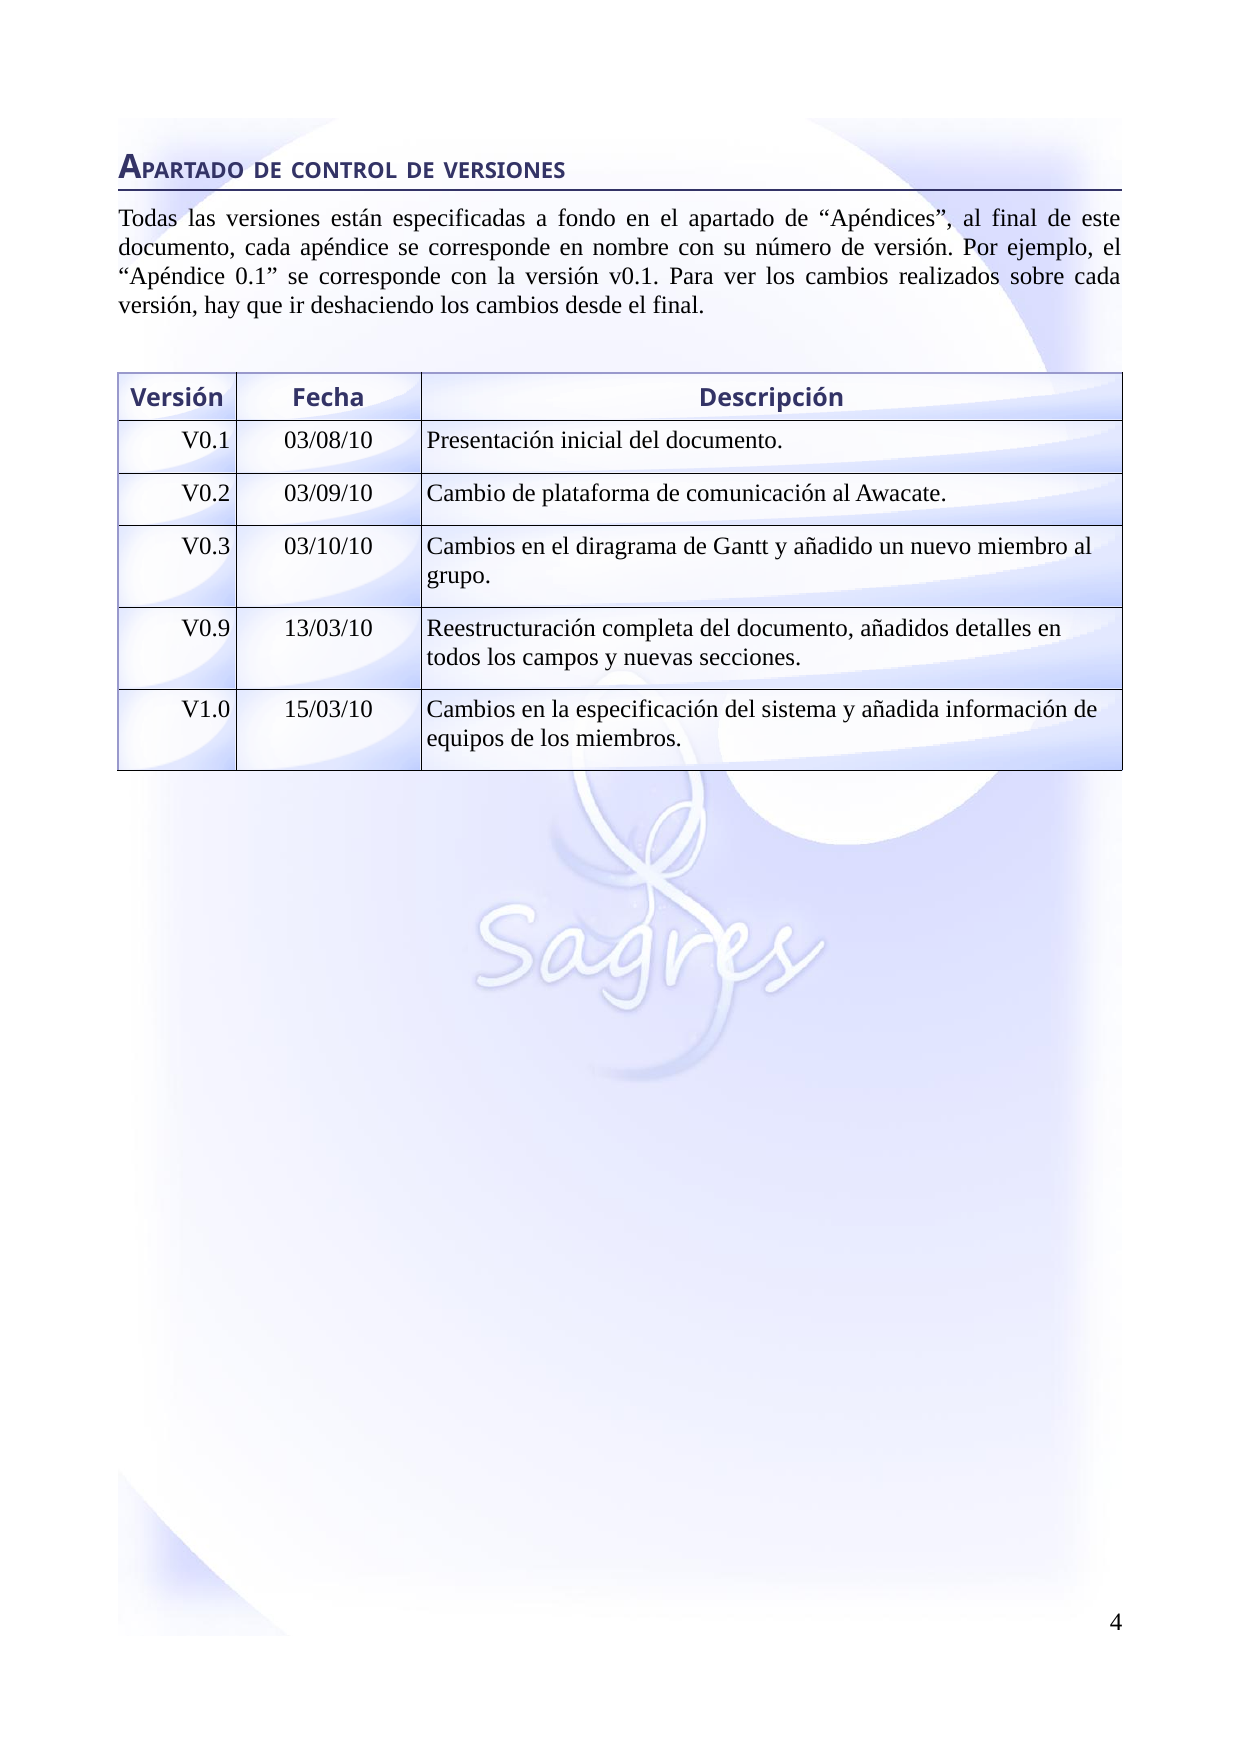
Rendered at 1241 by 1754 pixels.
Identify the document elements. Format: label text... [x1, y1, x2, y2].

table_cell V1.0 [119, 690, 236, 770]
table_cell Cambio de plataforma de comunicación al Awacate. [422, 474, 1122, 525]
table_header Versión [119, 374, 236, 420]
table_cell Presentación inicial del documento. [422, 421, 1122, 473]
picture [118, 191, 1122, 203]
table_cell 09/03/10 [237, 474, 421, 525]
table_cell 10/03/10 [237, 526, 421, 607]
table_cell Reestructuración completa del documento, añadidos detalles en todos los campos y nuevas secciones. [422, 608, 1122, 688]
table_cell 15/03/10 [237, 690, 421, 770]
subtitle Apartado de control de versiones [118, 143, 1122, 189]
table_cell V0.9 [119, 608, 236, 688]
picture [118, 118, 1122, 143]
text Todas las versiones están especificadas a fondo en el apartado de “Apéndices”, al final de este documento, cada apéndice se corresponde en nombre con su número de versión. Por ejemplo, el “Apéndice 0.1” se corresponde con la versión v0.1. Para ver los cambios realizados sobre cada versión, hay que ir deshaciendo los cambios desde el final. [118, 203, 1122, 318]
picture [118, 318, 1122, 372]
table_cell V0.3 [119, 526, 236, 607]
table_cell V0.1 [119, 421, 236, 473]
table_cell 13/03/10 [237, 608, 421, 688]
table_header Descripción [422, 374, 1122, 420]
table_cell Cambios en el diragrama de Gantt y añadido un nuevo miembro al grupo. [422, 526, 1122, 607]
table_header Fecha [237, 374, 421, 420]
table_cell 08/03/10 [237, 421, 421, 473]
picture [118, 771, 1122, 1636]
table_cell Cambios en la especificación del sistema y añadida información de equipos de los miembros. [422, 690, 1122, 770]
table_cell V0.2 [119, 474, 236, 525]
